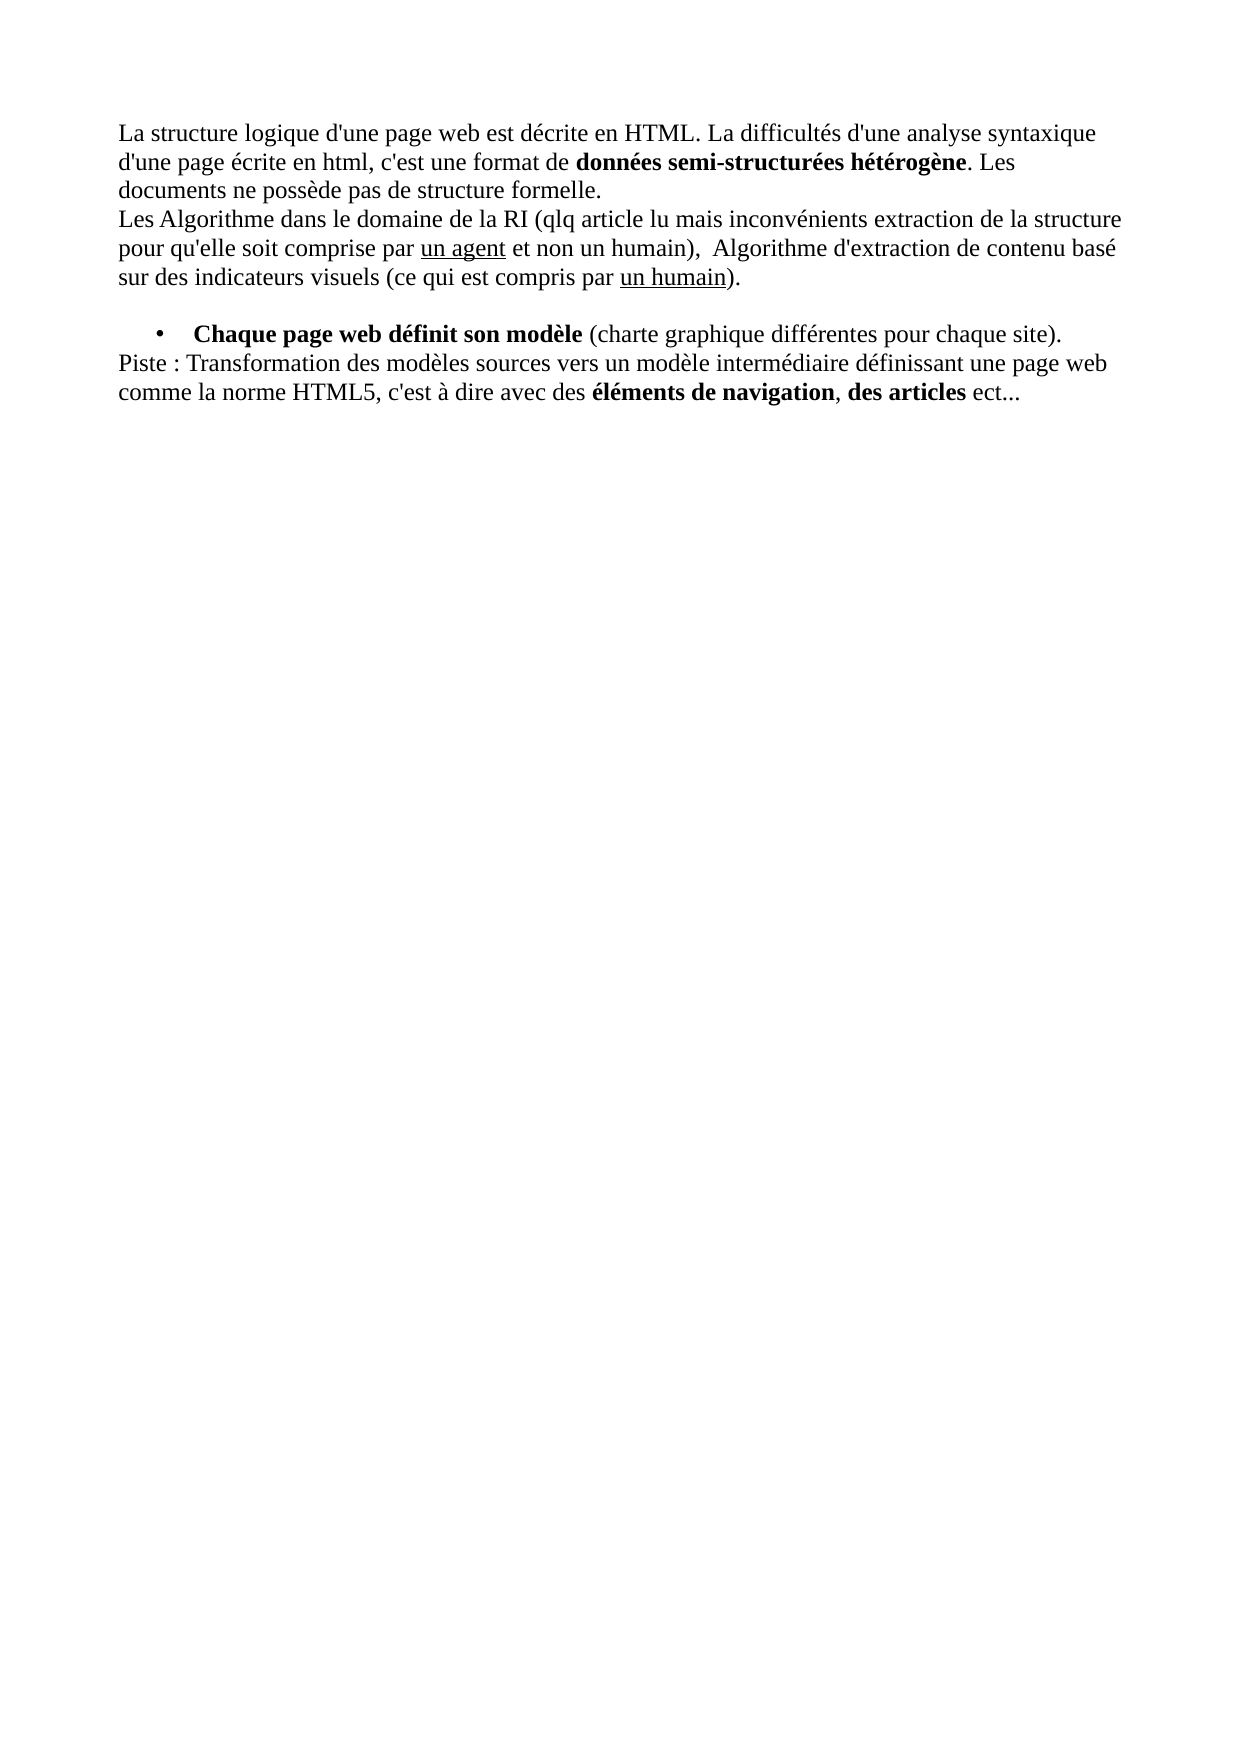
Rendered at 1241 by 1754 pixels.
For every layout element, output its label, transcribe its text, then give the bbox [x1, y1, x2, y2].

text Piste : Transformation des modèles sources vers un modèle intermédiaire définissant une page web comme la norme HTML5, c'est à dire avec des éléments de navigation, des articles ect... [118, 348, 1122, 406]
text La structure logique d'une page web est décrite en HTML. La difficultés d'une analyse syntaxique d'une page écrite en html, c'est une format de données semi-structurées hétérogène. Les documents ne possède pas de structure formelle. [118, 118, 1122, 204]
text Les Algorithme dans le domaine de la RI (qlq article lu mais inconvénients extraction de la structure pour qu'elle soit comprise par un agent et non un humain), Algorithme d'extraction de contenu basé sur des indicateurs visuels (ce qui est compris par un humain). [118, 204, 1122, 291]
text ­ [118, 406, 1122, 434]
list Chaque page web définit son modèle (charte graphique différentes pour chaque site). [156, 319, 1122, 348]
